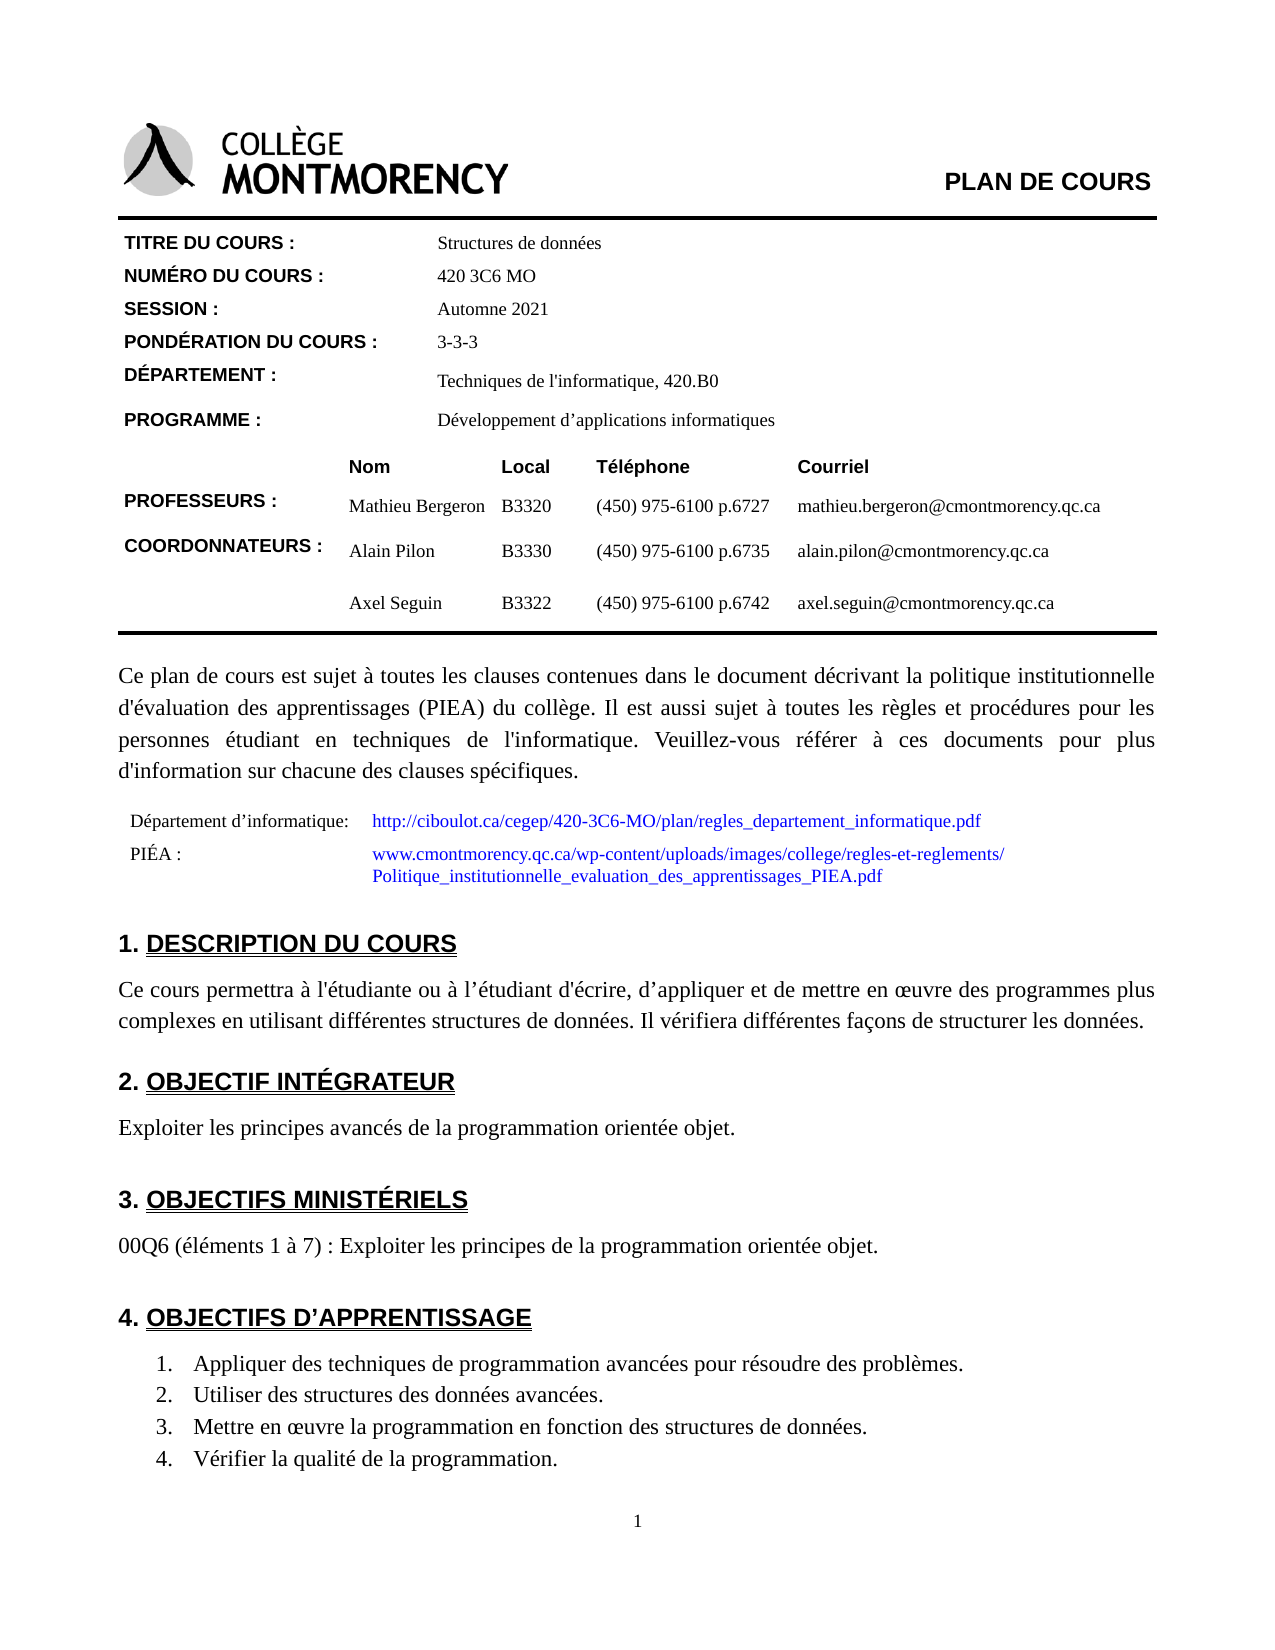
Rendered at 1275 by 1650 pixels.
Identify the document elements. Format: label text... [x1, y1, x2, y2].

table_header Nom [343, 451, 496, 484]
subtitle OBJECTIF INTÉGRATEUR [118, 1067, 1157, 1096]
table_cell B3322 [496, 580, 591, 631]
text Exploiter les principes avancés de la programmation orientée objet. [118, 1114, 1157, 1140]
text 00Q6 (éléments 1 à 7) : Exploiter les principes de la programmation orientée objet. [118, 1232, 1157, 1258]
table_cell B3330 [496, 529, 591, 580]
table_header Téléphone [591, 451, 791, 484]
table_cell PROGRAMME : [118, 403, 431, 436]
table_header PLAN DE COURS [638, 118, 1157, 201]
subtitle DESCRIPTION DU COURS [118, 929, 1157, 957]
table_cell SESSION : [118, 292, 431, 325]
table_cell B3320 [496, 484, 591, 528]
table_cell DÉPARTEMENT : [118, 358, 431, 403]
table_cell mathieu.bergeron@cmontmorency.qc.ca [791, 484, 1157, 528]
text Ce plan de cours est sujet à toutes les clauses contenues dans le document décrivant la politique institutionnelle d'évaluation des apprentissages (PIEA) du collège. Il est aussi sujet à toutes les règles et procédures pour les personnes étudiant en techniques de l'informatique. Veuillez-vous référer à ces documents pour plus d'information sur chacune des clauses spécifiques. [118, 662, 1157, 783]
table_cell www.cmontmorency.qc.ca/wp-content/uploads/images/college/regles-et-reglements/Politique_institutionnelle_evaluation_des_apprentissages_PIEA.pdf [360, 837, 1157, 892]
table_cell PIÉA : [118, 837, 360, 892]
subtitle OBJECTIFS D’APPRENTISSAGE [118, 1303, 1157, 1332]
table_header TITRE DU COURS : [118, 220, 431, 259]
table_cell axel.seguin@cmontmorency.qc.ca [791, 580, 1157, 631]
table_cell PONDÉRATION DU COURS : [118, 325, 431, 358]
table_header Courriel [791, 451, 1157, 484]
table_cell (450) 975-6100 p.6742 [591, 580, 791, 631]
table_cell COORDONNATEURS : [118, 529, 343, 580]
table_cell (450) 975-6100 p.6727 [591, 484, 791, 528]
text Ce cours permettra à l'étudiante ou à l’étudiant d'écrire, d’appliquer et de mettre en œuvre des programmes plus complexes en utilisant différentes structures de données. Il vérifiera différentes façons de structurer les données. [118, 976, 1157, 1034]
table_cell Mathieu Bergeron [343, 484, 496, 528]
subtitle OBJECTIFS MINISTÉRIELS [118, 1185, 1157, 1214]
list Mettre en œuvre la programmation en fonction des structures de données. [156, 1413, 1157, 1439]
list Utiliser des structures des données avancées. [156, 1382, 1157, 1408]
table_header [118, 451, 343, 484]
table_header http://ciboulot.ca/cegep/420-3C6-MO/plan/regles_departement_informatique.pdf [360, 804, 1157, 837]
table_cell (450) 975-6100 p.6735 [591, 529, 791, 580]
table_cell [118, 580, 343, 631]
table_header [118, 118, 637, 201]
list Vérifier la qualité de la programmation. [156, 1445, 1157, 1471]
table_cell alain.pilon@cmontmorency.qc.ca [791, 529, 1157, 580]
table_header Local [496, 451, 591, 484]
table_header Département d’informatique: [118, 804, 360, 837]
table_header Structures de données [431, 220, 1157, 259]
table_cell 3-3-3 [431, 325, 1157, 358]
table_cell 420 3C6 MO [431, 259, 1157, 292]
table_cell Automne 2021 [431, 292, 1157, 325]
table_cell Développement d’applications informatiques [431, 403, 1157, 436]
table_cell PROFESSEURS : [118, 484, 343, 528]
table_cell Alain Pilon [343, 529, 496, 580]
table_cell Axel Seguin [343, 580, 496, 631]
table_cell Techniques de l'informatique, 420.B0 [431, 358, 1157, 403]
list Appliquer des techniques de programmation avancées pour résoudre des problèmes. [156, 1350, 1157, 1376]
picture [123, 123, 509, 196]
table_cell NUMÉRO DU COURS : [118, 259, 431, 292]
